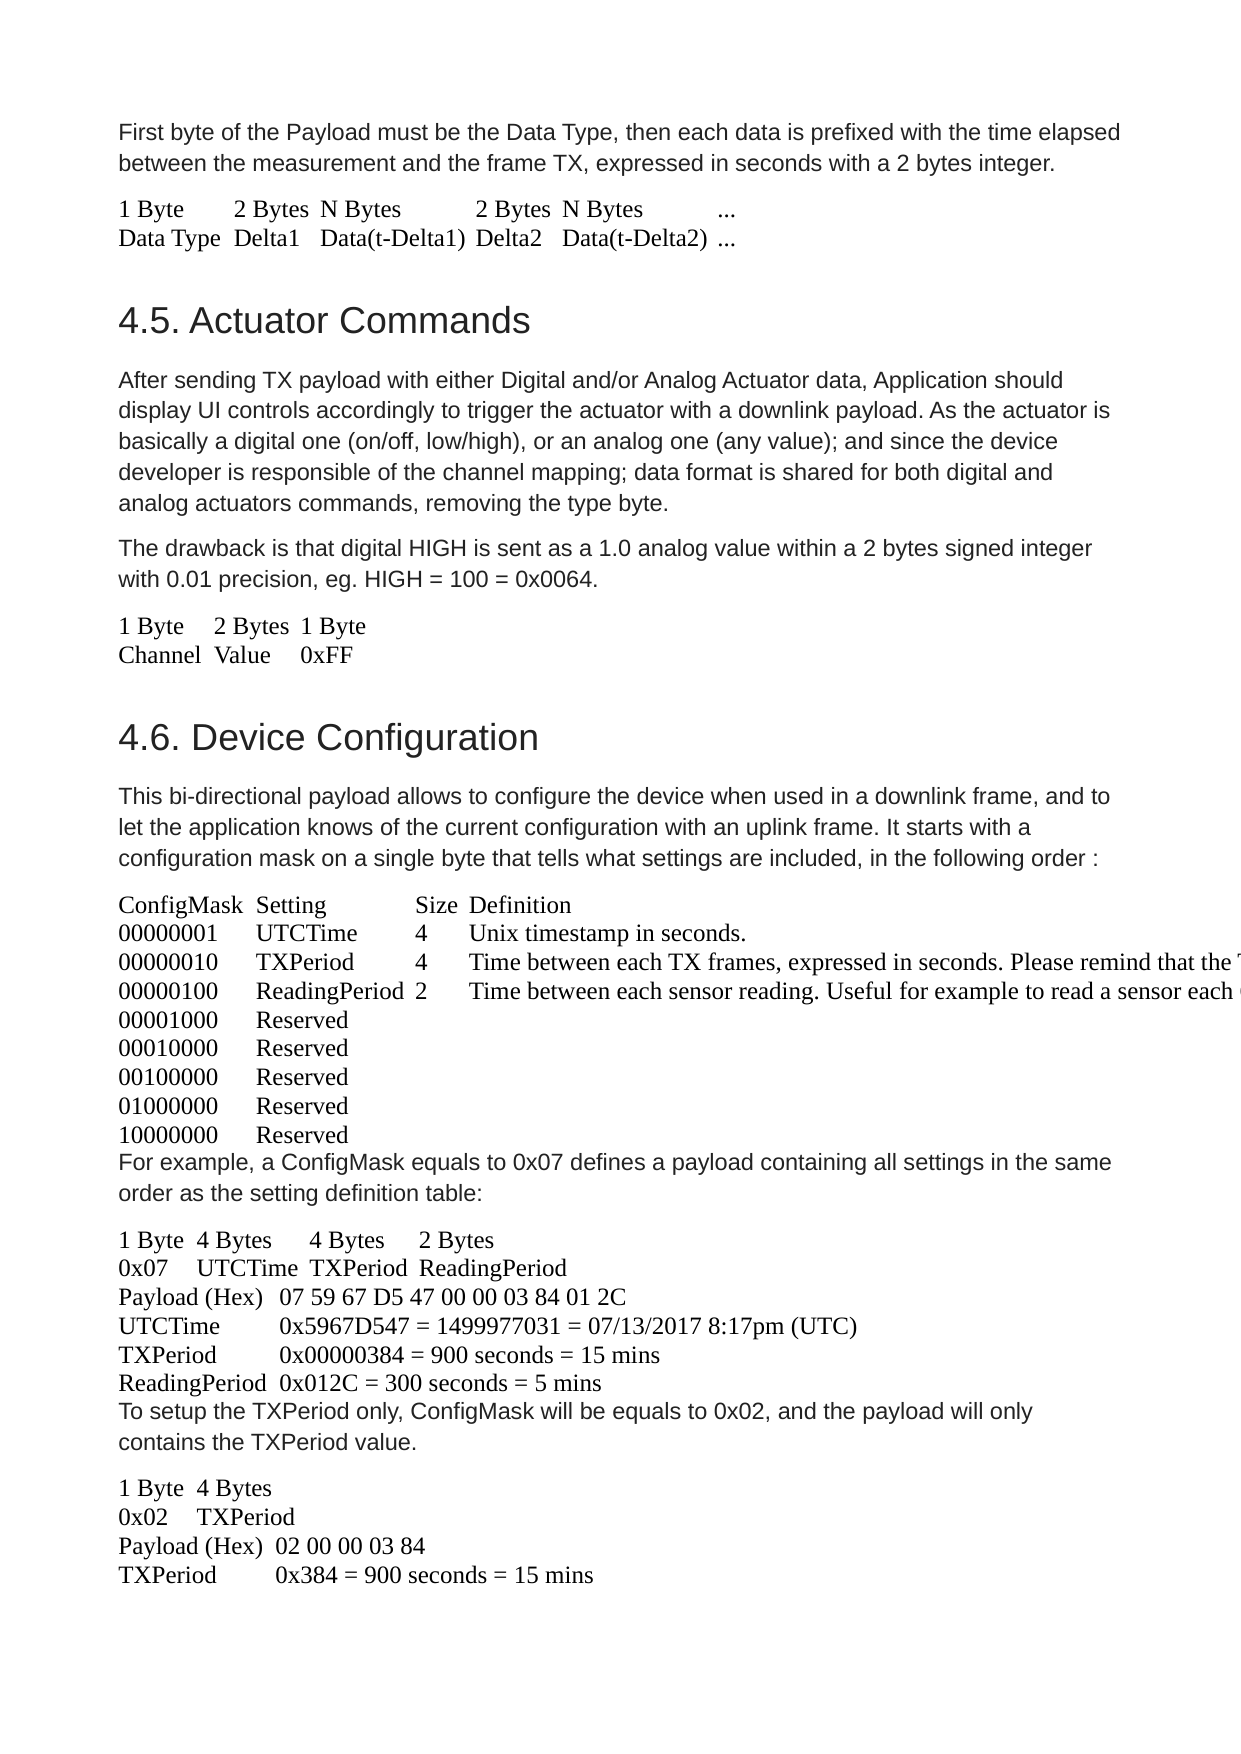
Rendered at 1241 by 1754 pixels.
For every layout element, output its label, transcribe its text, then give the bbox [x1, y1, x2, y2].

table_cell 10000000 [118, 1120, 256, 1148]
table_cell Reserved [256, 1091, 415, 1120]
table_cell Reserved [256, 1005, 415, 1033]
table_cell Data(t-Delta2) [562, 223, 717, 252]
table_cell Channel [118, 640, 214, 668]
table_cell 0x012C = 300 seconds = 5 mins [279, 1369, 866, 1397]
table_cell [469, 1034, 1240, 1062]
table_cell [866, 1369, 882, 1397]
table_header Payload (Hex) [118, 1282, 279, 1311]
table_cell [415, 1034, 469, 1062]
table_header N Bytes [320, 194, 475, 223]
table_cell 0x02 [118, 1502, 196, 1531]
table_cell ReadingPeriod [118, 1369, 279, 1397]
table_cell 00001000 [118, 1005, 256, 1033]
table_cell ReadingPeriod [256, 976, 415, 1005]
table_cell Data(t-Delta1) [320, 223, 475, 252]
subtitle 4.5. Actuator Commands [118, 299, 1122, 342]
table_header 4 Bytes [309, 1225, 418, 1253]
table_cell Delta1 [234, 223, 320, 252]
table_cell [469, 1120, 1240, 1148]
text First byte of the Payload must be the Data Type, then each data is prefixed with the time elapsed between the measurement and the frame TX, expressed in seconds with a 2 bytes integer. [118, 118, 1122, 176]
table_cell UTCTime [256, 919, 415, 947]
table_cell Delta2 [475, 223, 562, 252]
table_cell [415, 1062, 469, 1091]
table_cell 0xFF [300, 640, 382, 668]
table_header Setting [256, 890, 415, 918]
table_cell TXPeriod [309, 1254, 418, 1282]
table_header 2 Bytes [214, 611, 300, 640]
text The drawback is that digital HIGH is sent as a 1.0 analog value within a 2 bytes signed integer with 0.01 precision, eg. HIGH = 100 = 0x0064. [118, 535, 1122, 592]
table_cell 00010000 [118, 1034, 256, 1062]
table_header 1 Byte [118, 194, 233, 223]
table_cell 4 [415, 947, 469, 976]
table_cell [469, 1062, 1240, 1091]
table_header 4 Bytes [196, 1474, 311, 1502]
table_header 2 Bytes [475, 194, 562, 223]
table_cell Reserved [256, 1062, 415, 1091]
table_cell 0x5967D547 = 1499977031 = 07/13/2017 8:17pm (UTC) [279, 1311, 866, 1340]
table_header 1 Byte [118, 611, 214, 640]
table_cell 0x00000384 = 900 seconds = 15 mins [279, 1340, 866, 1368]
table_cell Value [214, 640, 300, 668]
table_header Payload (Hex) [118, 1531, 275, 1560]
table_cell TXPeriod [196, 1502, 311, 1531]
table_cell Data Type [118, 223, 233, 252]
table_cell 4 [415, 919, 469, 947]
table_cell [415, 1120, 469, 1148]
table_cell [415, 1091, 469, 1120]
table_cell 00000001 [118, 919, 256, 947]
table_cell [415, 1005, 469, 1033]
table_cell 0x384 = 900 seconds = 15 mins [275, 1560, 604, 1588]
table_header 1 Byte [118, 1474, 196, 1502]
table_header ConfigMask [118, 890, 256, 918]
table_cell [866, 1311, 882, 1340]
table_header Size [415, 890, 469, 918]
table_cell [469, 1091, 1240, 1120]
table_header Definition [469, 890, 1240, 918]
table_cell 01000000 [118, 1091, 256, 1120]
table_cell Time between each sensor reading. Useful for example to read a sensor each 60 seconds, store the value, and send data using History Payload each 5 mins using TXPeriod. [469, 976, 1240, 1005]
table_header 4 Bytes [196, 1225, 309, 1253]
table_cell Reserved [256, 1120, 415, 1148]
table_header 07 59 67 D5 47 00 00 03 84 01 2C [279, 1282, 866, 1311]
table_header [866, 1282, 882, 1311]
table_cell [866, 1340, 882, 1368]
text This bi-directional payload allows to configure the device when used in a downlink frame, and to let the application knows of the current configuration with an uplink frame. It starts with a configuration mask on a single byte that tells what settings are included, in the following order : [118, 783, 1122, 871]
table_cell UTCTime [196, 1254, 309, 1282]
table_header ... [717, 194, 752, 223]
table_cell TXPeriod [118, 1560, 275, 1588]
table_cell 0x07 [118, 1254, 196, 1282]
table_cell [469, 1005, 1240, 1033]
text To setup the TXPeriod only, ConfigMask will be equals to 0x02, and the payload will only contains the TXPeriod value. [118, 1397, 1122, 1455]
table_cell Unix timestamp in seconds. [469, 919, 1240, 947]
table_cell ... [717, 223, 752, 252]
table_header N Bytes [562, 194, 717, 223]
table_cell 2 [415, 976, 469, 1005]
table_cell 00000100 [118, 976, 256, 1005]
table_cell 00100000 [118, 1062, 256, 1091]
subtitle 4.6. Device Configuration [118, 715, 1122, 758]
table_cell ReadingPeriod [419, 1254, 583, 1282]
table_cell Reserved [256, 1034, 415, 1062]
table_header 2 Bytes [234, 194, 320, 223]
table_header 1 Byte [118, 1225, 196, 1253]
table_header 02 00 00 03 84 [275, 1531, 604, 1560]
table_cell TXPeriod [256, 947, 415, 976]
table_cell [604, 1560, 620, 1588]
text For example, a ConfigMask equals to 0x07 defines a payload containing all settings in the same order as the setting definition table: [118, 1148, 1122, 1206]
table_header 1 Byte [300, 611, 382, 640]
table_header 2 Bytes [419, 1225, 583, 1253]
table_cell 00000010 [118, 947, 256, 976]
table_header [604, 1531, 620, 1560]
table_cell Time between each TX frames, expressed in seconds. Please remind that the TXPeriod may be limited by the Network Server. [469, 947, 1240, 976]
table_cell TXPeriod [118, 1340, 279, 1368]
table_cell UTCTime [118, 1311, 279, 1340]
text After sending TX payload with either Digital and/or Analog Actuator data, Application should display UI controls accordingly to trigger the actuator with a downlink payload. As the actuator is basically a digital one (on/off, low/high), or an analog one (any value); and since the device developer is responsible of the channel mapping; data format is shared for both digital and analog actuators commands, removing the type byte. [118, 366, 1122, 516]
